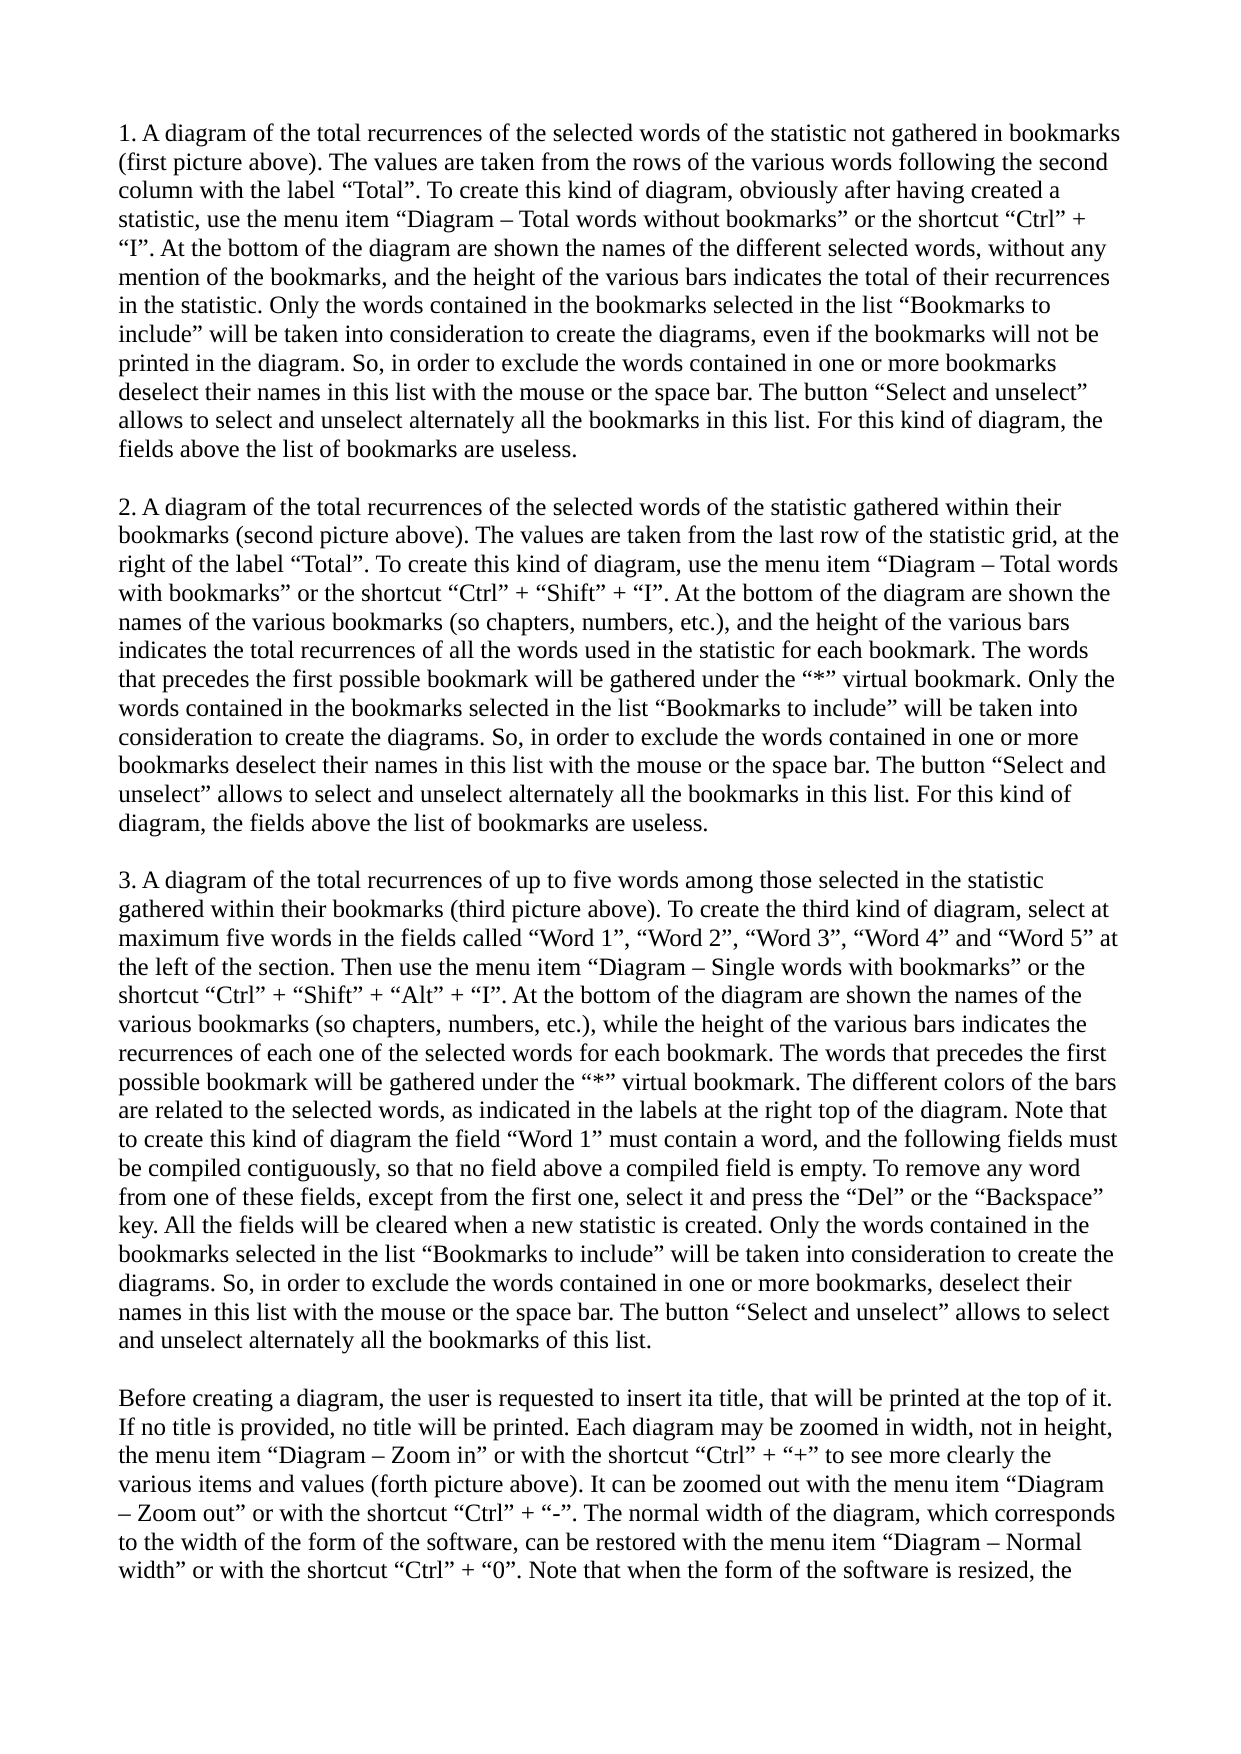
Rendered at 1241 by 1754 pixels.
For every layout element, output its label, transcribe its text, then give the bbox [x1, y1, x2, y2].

text 2. A diagram of the total recurrences of the selected words of the statistic gathered within their bookmarks (second picture above). The values are taken from the last row of the statistic grid, at the right of the label “Total”. To create this kind of diagram, use the menu item “Diagram – Total words with bookmarks” or the shortcut “Ctrl” + “Shift” + “I”. At the bottom of the diagram are shown the names of the various bookmarks (so chapters, numbers, etc.), and the height of the various bars indicates the total recurrences of all the words used in the statistic for each bookmark. The words that precedes the first possible bookmark will be gathered under the “*” virtual bookmark. Only the words contained in the bookmarks selected in the list “Bookmarks to include” will be taken into consideration to create the diagrams. So, in order to exclude the words contained in one or more bookmarks deselect their names in this list with the mouse or the space bar. The button “Select and unselect” allows to select and unselect alternately all the bookmarks in this list. For this kind of diagram, the fields above the list of bookmarks are useless. [118, 492, 1122, 837]
text 1. A diagram of the total recurrences of the selected words of the statistic not gathered in bookmarks (first picture above). The values are taken from the rows of the various words following the second column with the label “Total”. To create this kind of diagram, obviously after having created a statistic, use the menu item “Diagram – Total words without bookmarks” or the shortcut “Ctrl” + “I”. At the bottom of the diagram are shown the names of the different selected words, without any mention of the bookmarks, and the height of the various bars indicates the total of their recurrences in the statistic. Only the words contained in the bookmarks selected in the list “Bookmarks to include” will be taken into consideration to create the diagrams, even if the bookmarks will not be printed in the diagram. So, in order to exclude the words contained in one or more bookmarks deselect their names in this list with the mouse or the space bar. The button “Select and unselect” allows to select and unselect alternately all the bookmarks in this list. For this kind of diagram, the fields above the list of bookmarks are useless. [118, 118, 1122, 463]
text Before creating a diagram, the user is requested to insert ita title, that will be printed at the top of it. If no title is provided, no title will be printed. Each diagram may be zoomed in width, not in height, the menu item “Diagram – Zoom in” or with the shortcut “Ctrl” + “+” to see more clearly the various items and values (forth picture above). It can be zoomed out with the menu item “Diagram – Zoom out” or with the shortcut “Ctrl” + “-”. The normal width of the diagram, which corresponds to the width of the form of the software, can be restored with the menu item “Diagram – Normal width” or with the shortcut “Ctrl” + “0”. Note that when the form of the software is resized, the [118, 1383, 1122, 1584]
text 3. A diagram of the total recurrences of up to five words among those selected in the statistic gathered within their bookmarks (third picture above). To create the third kind of diagram, select at maximum five words in the fields called “Word 1”, “Word 2”, “Word 3”, “Word 4” and “Word 5” at the left of the section. Then use the menu item “Diagram – Single words with bookmarks” or the shortcut “Ctrl” + “Shift” + “Alt” + “I”. At the bottom of the diagram are shown the names of the various bookmarks (so chapters, numbers, etc.), while the height of the various bars indicates the recurrences of each one of the selected words for each bookmark. The words that precedes the first possible bookmark will be gathered under the “*” virtual bookmark. The different colors of the bars are related to the selected words, as indicated in the labels at the right top of the diagram. Note that to create this kind of diagram the field “Word 1” must contain a word, and the following fields must be compiled contiguously, so that no field above a compiled field is empty. To remove any word from one of these fields, except from the first one, select it and press the “Del” or the “Backspace” key. All the fields will be cleared when a new statistic is created. Only the words contained in the bookmarks selected in the list “Bookmarks to include” will be taken into consideration to create the diagrams. So, in order to exclude the words contained in one or more bookmarks, deselect their names in this list with the mouse or the space bar. The button “Select and unselect” allows to select and unselect alternately all the bookmarks of this list. [118, 866, 1122, 1354]
